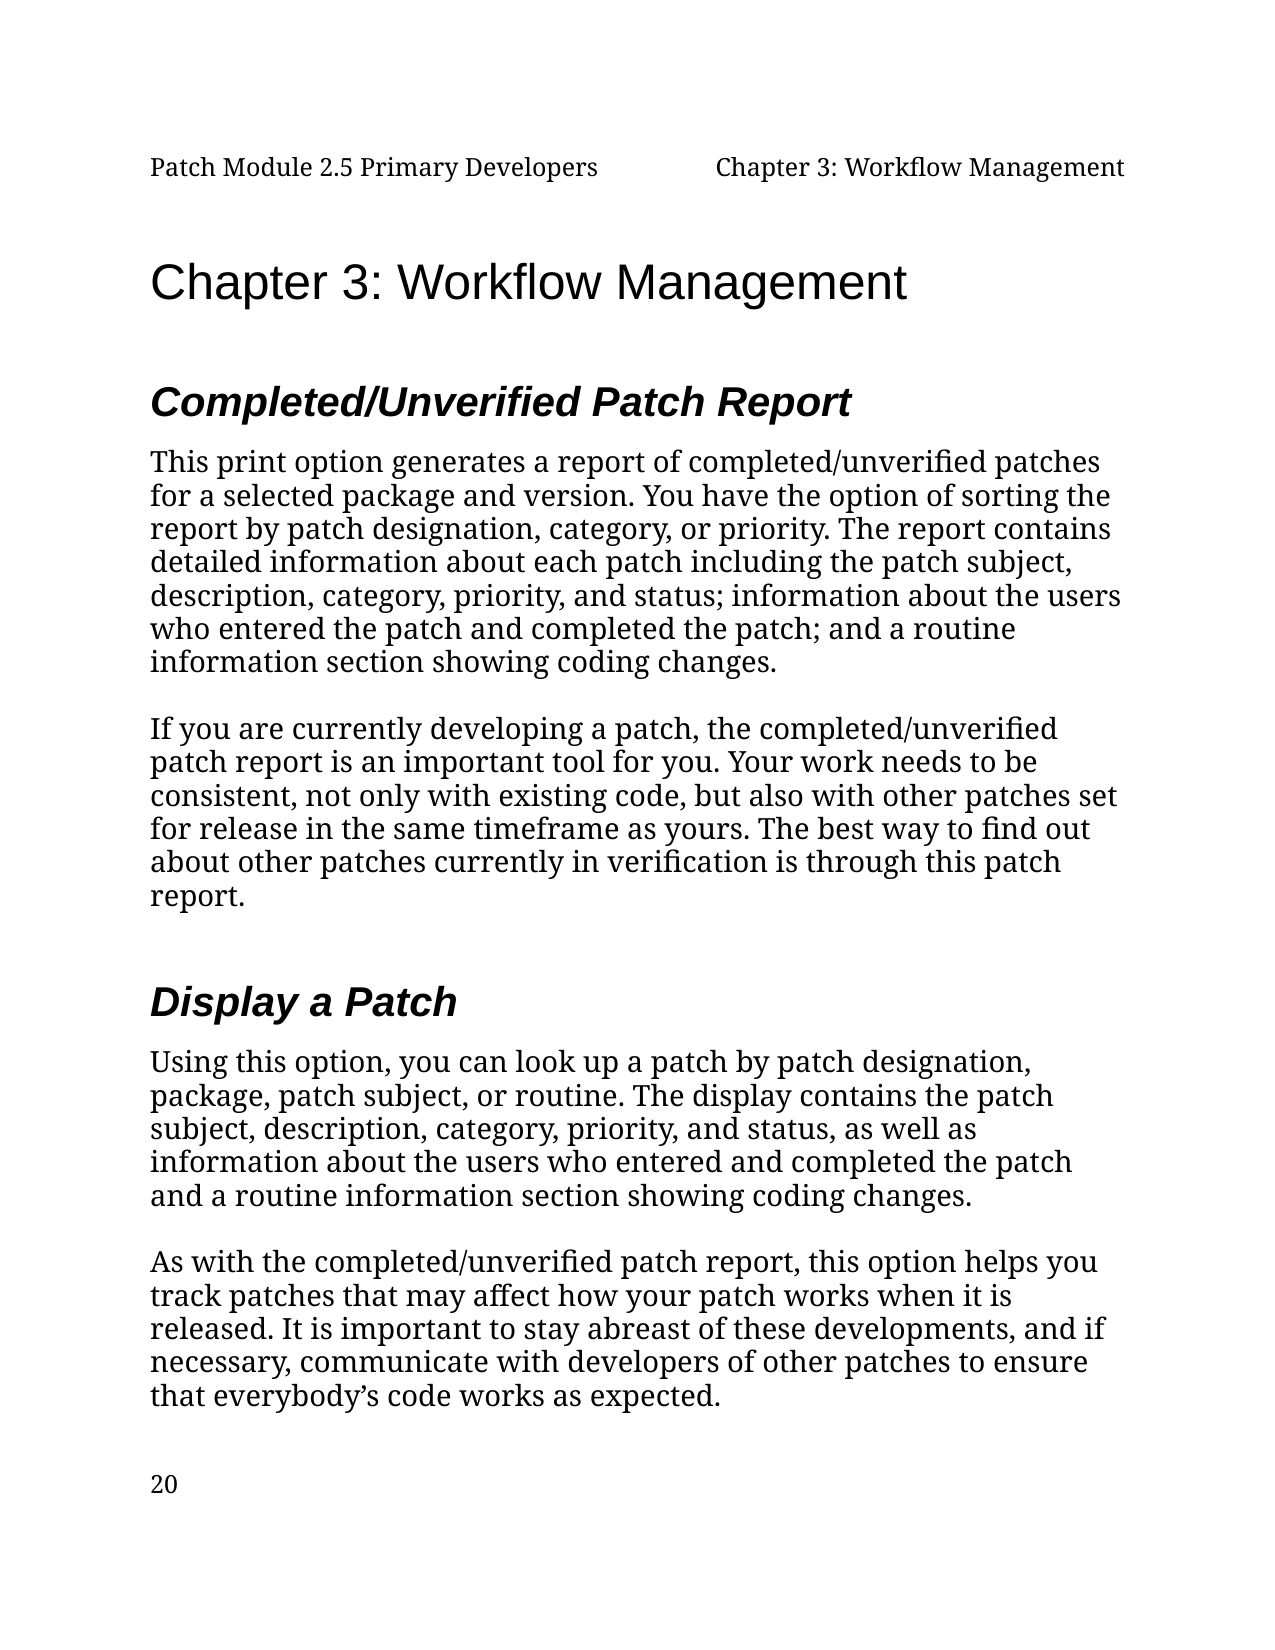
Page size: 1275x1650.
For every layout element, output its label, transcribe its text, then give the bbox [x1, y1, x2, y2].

text As with the completed/unverified patch report, this option helps you track patches that may affect how your patch works when it is released. It is important to stay abreast of these developments, and if necessary, communicate with developers of other patches to ensure that everybody’s code works as expected. [150, 1246, 1125, 1413]
subtitle Chapter 3: Workflow Management [150, 246, 1125, 313]
text This print option generates a report of completed/unverified patches for a selected package and version. You have the option of sorting the report by patch designation, category, or priority. The report contains detailed information about each patch including the patch subject, description, category, priority, and status; information about the users who entered the patch and completed the patch; and a routine information section showing coding changes. [150, 446, 1125, 679]
text Using this option, you can look up a patch by patch designation, package, patch subject, or routine. The display contains the patch subject, description, category, priority, and status, as well as information about the users who entered and completed the patch and a routine information section showing coding changes. [150, 1046, 1125, 1213]
text If you are currently developing a patch, the completed/unverified patch report is an important tool for you. Your work needs to be consistent, not only with existing code, but also with other patches set for release in the same timeframe as yours. The best way to find out about other patches currently in verification is through this patch report. [150, 713, 1125, 913]
subtitle Completed/Unverified Patch Report [150, 363, 1125, 429]
subtitle Display a Patch [150, 963, 1125, 1029]
